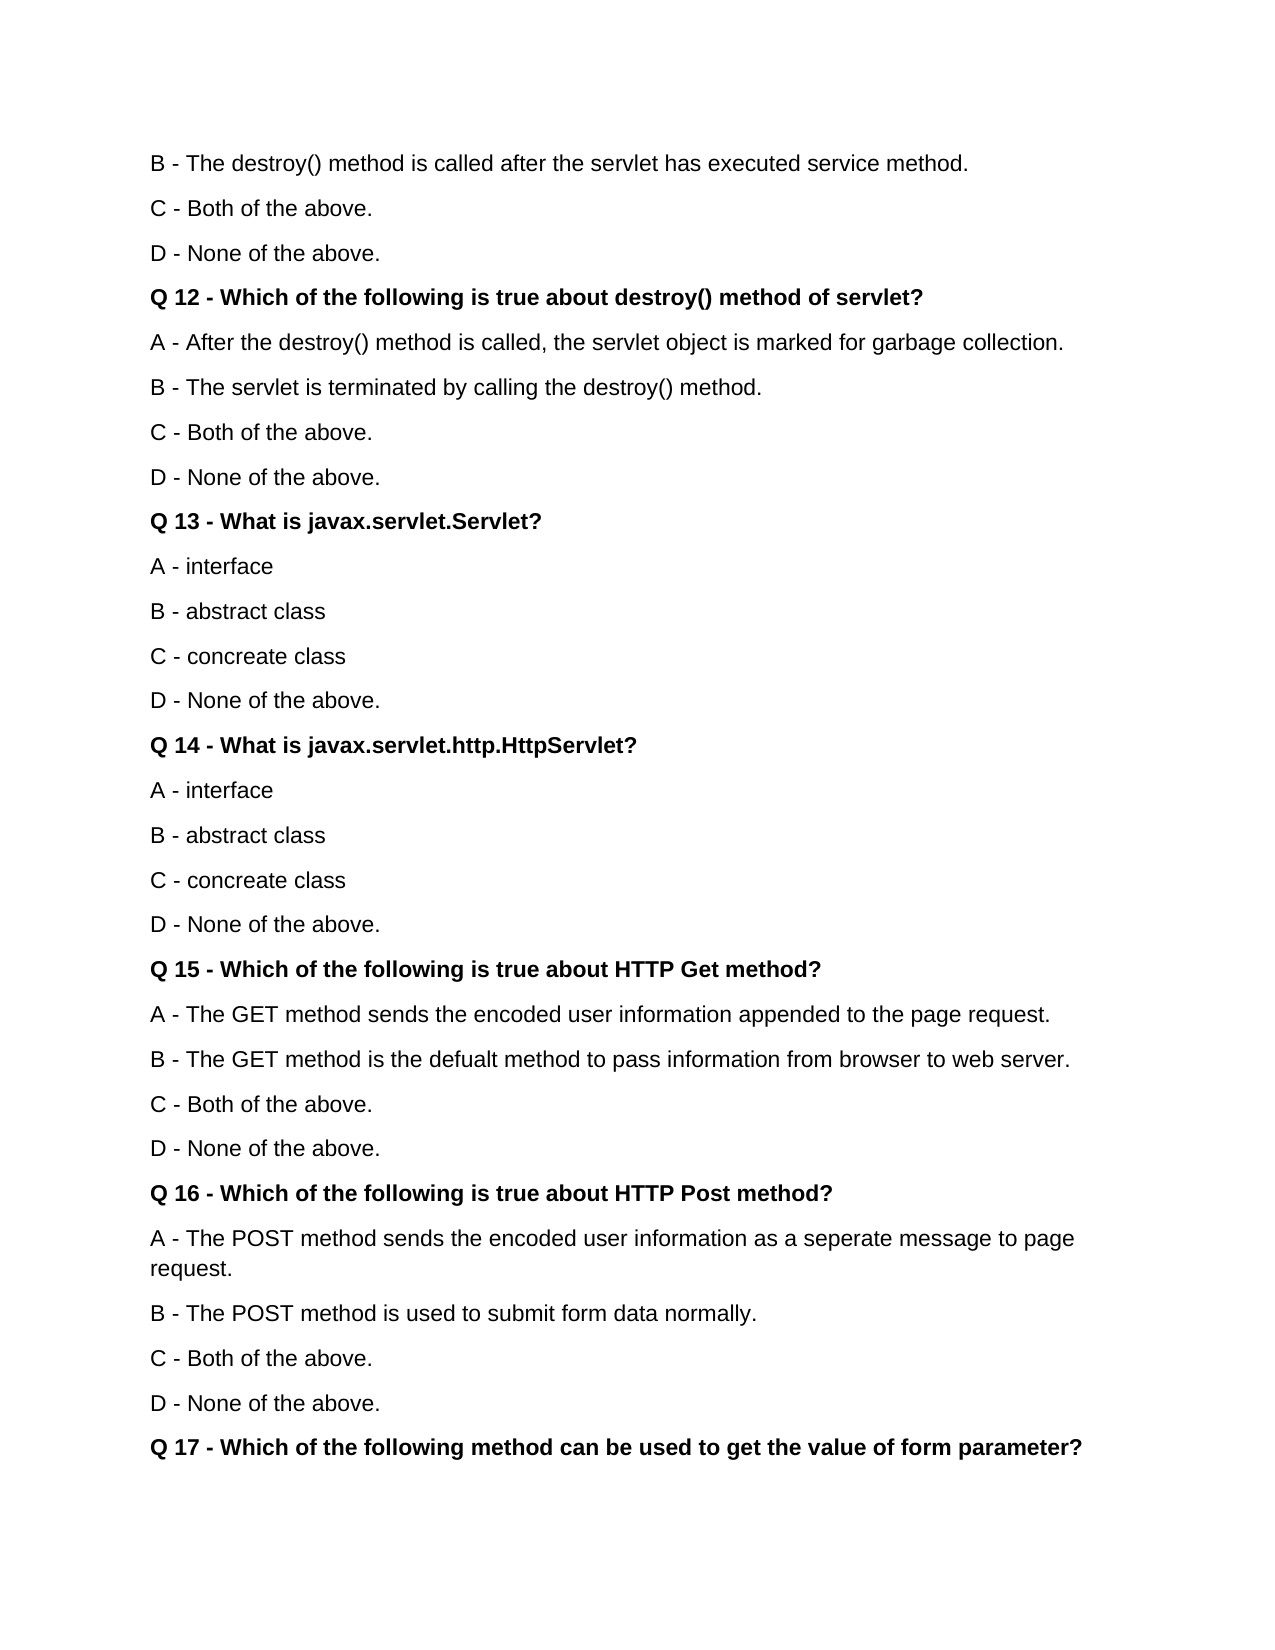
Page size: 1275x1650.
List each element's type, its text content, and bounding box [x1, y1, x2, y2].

text B - The POST method is used to submit form data normally. [150, 1300, 1125, 1326]
text D - None of the above. [150, 911, 1125, 938]
text Q 13 - What is javax.servlet.Servlet? [150, 508, 1125, 535]
text B - abstract class [150, 822, 1125, 848]
text D - None of the above. [150, 1389, 1125, 1416]
text Q 14 - What is javax.servlet.http.HttpServlet? [150, 732, 1125, 759]
text C - Both of the above. [150, 1091, 1125, 1117]
text Q 17 - Which of the following method can be used to get the value of form parameter? [150, 1434, 1125, 1461]
text C - Both of the above. [150, 419, 1125, 445]
text A - The POST method sends the encoded user information as a seperate message to page request. [150, 1225, 1125, 1282]
text A - interface [150, 553, 1125, 579]
text A - interface [150, 777, 1125, 803]
text B - The servlet is terminated by calling the destroy() method. [150, 374, 1125, 400]
text C - Both of the above. [150, 1345, 1125, 1371]
text C - Both of the above. [150, 195, 1125, 221]
text A - After the destroy() method is called, the servlet object is marked for garbage collection. [150, 329, 1125, 356]
text D - None of the above. [150, 239, 1125, 266]
text D - None of the above. [150, 463, 1125, 490]
text B - The GET method is the defualt method to pass information from browser to web server. [150, 1046, 1125, 1072]
text B - abstract class [150, 598, 1125, 624]
text C - concreate class [150, 867, 1125, 893]
text C - concreate class [150, 643, 1125, 669]
text D - None of the above. [150, 1135, 1125, 1162]
text Q 12 - Which of the following is true about destroy() method of servlet? [150, 284, 1125, 311]
text Q 16 - Which of the following is true about HTTP Post method? [150, 1180, 1125, 1207]
text A - The GET method sends the encoded user information appended to the page request. [150, 1001, 1125, 1027]
text B - The destroy() method is called after the servlet has executed service method. [150, 150, 1125, 176]
text D - None of the above. [150, 687, 1125, 714]
text Q 15 - Which of the following is true about HTTP Get method? [150, 956, 1125, 983]
